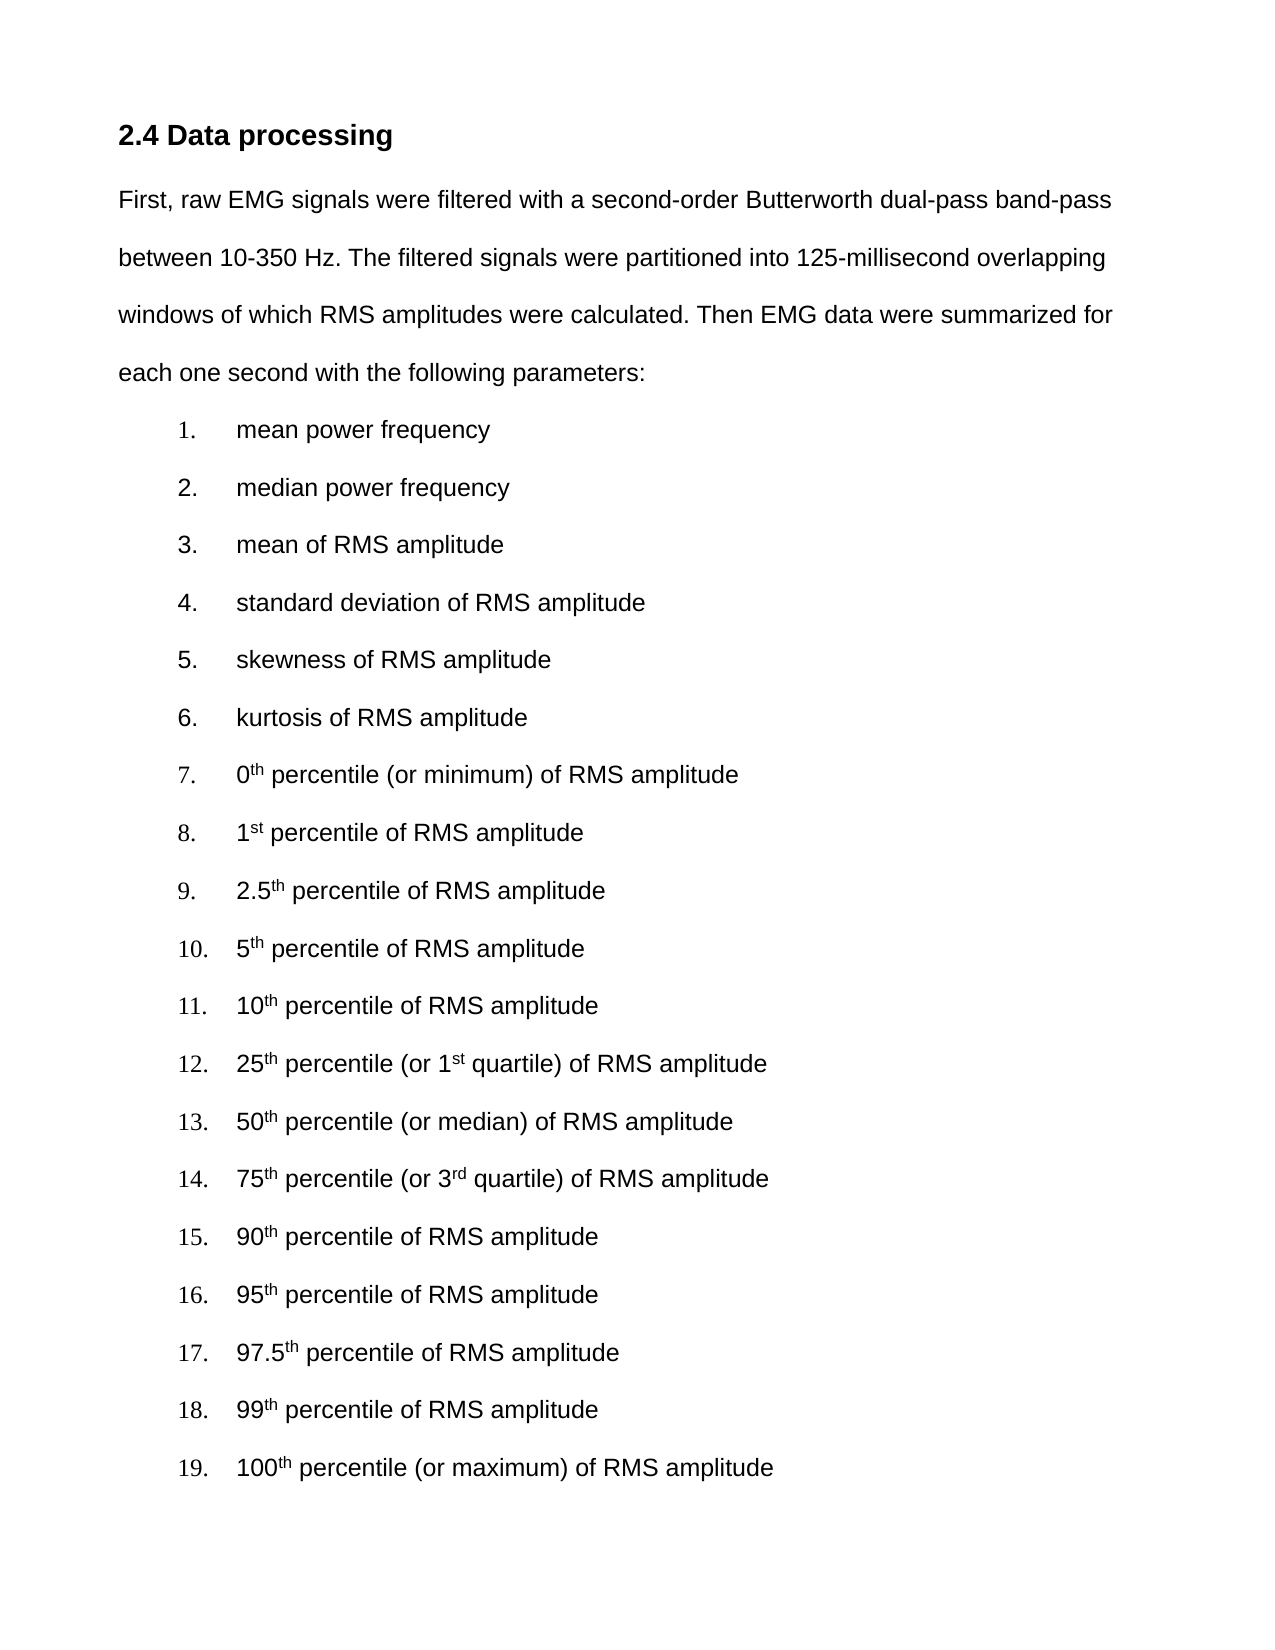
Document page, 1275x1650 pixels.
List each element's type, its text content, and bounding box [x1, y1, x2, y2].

list 1st percentile of RMS amplitude [177, 818, 1157, 847]
list standard deviation of RMS amplitude [177, 588, 1157, 617]
list 25th percentile (or 1st quartile) of RMS amplitude [177, 1049, 1157, 1078]
text First, raw EMG signals were filtered with a second-order Butterworth dual-pass band-pass between 10-350 Hz. The filtered signals were partitioned into 125-millisecond overlapping windows of which RMS amplitudes were calculated. Then EMG data were summarized for each one second with the following parameters: [118, 185, 1157, 386]
list mean power frequency [177, 415, 1157, 444]
list 95th percentile of RMS amplitude [177, 1280, 1157, 1309]
list 50th percentile (or median) of RMS amplitude [177, 1107, 1157, 1136]
list 99th percentile of RMS amplitude [177, 1395, 1157, 1424]
list 100th percentile (or maximum) of RMS amplitude [177, 1453, 1157, 1482]
list skewness of RMS amplitude [177, 645, 1157, 674]
list 10th percentile of RMS amplitude [177, 991, 1157, 1020]
list 97.5th percentile of RMS amplitude [177, 1337, 1157, 1366]
list 5th percentile of RMS amplitude [177, 933, 1157, 962]
list mean of RMS amplitude [177, 530, 1157, 559]
list median power frequency [177, 473, 1157, 502]
list 90th percentile of RMS amplitude [177, 1222, 1157, 1251]
list 0th percentile (or minimum) of RMS amplitude [177, 760, 1157, 789]
list kurtosis of RMS amplitude [177, 703, 1157, 732]
subtitle 2.4 Data processing [118, 118, 1157, 152]
list 2.5th percentile of RMS amplitude [177, 876, 1157, 905]
list 75th percentile (or 3rd quartile) of RMS amplitude [177, 1164, 1157, 1193]
